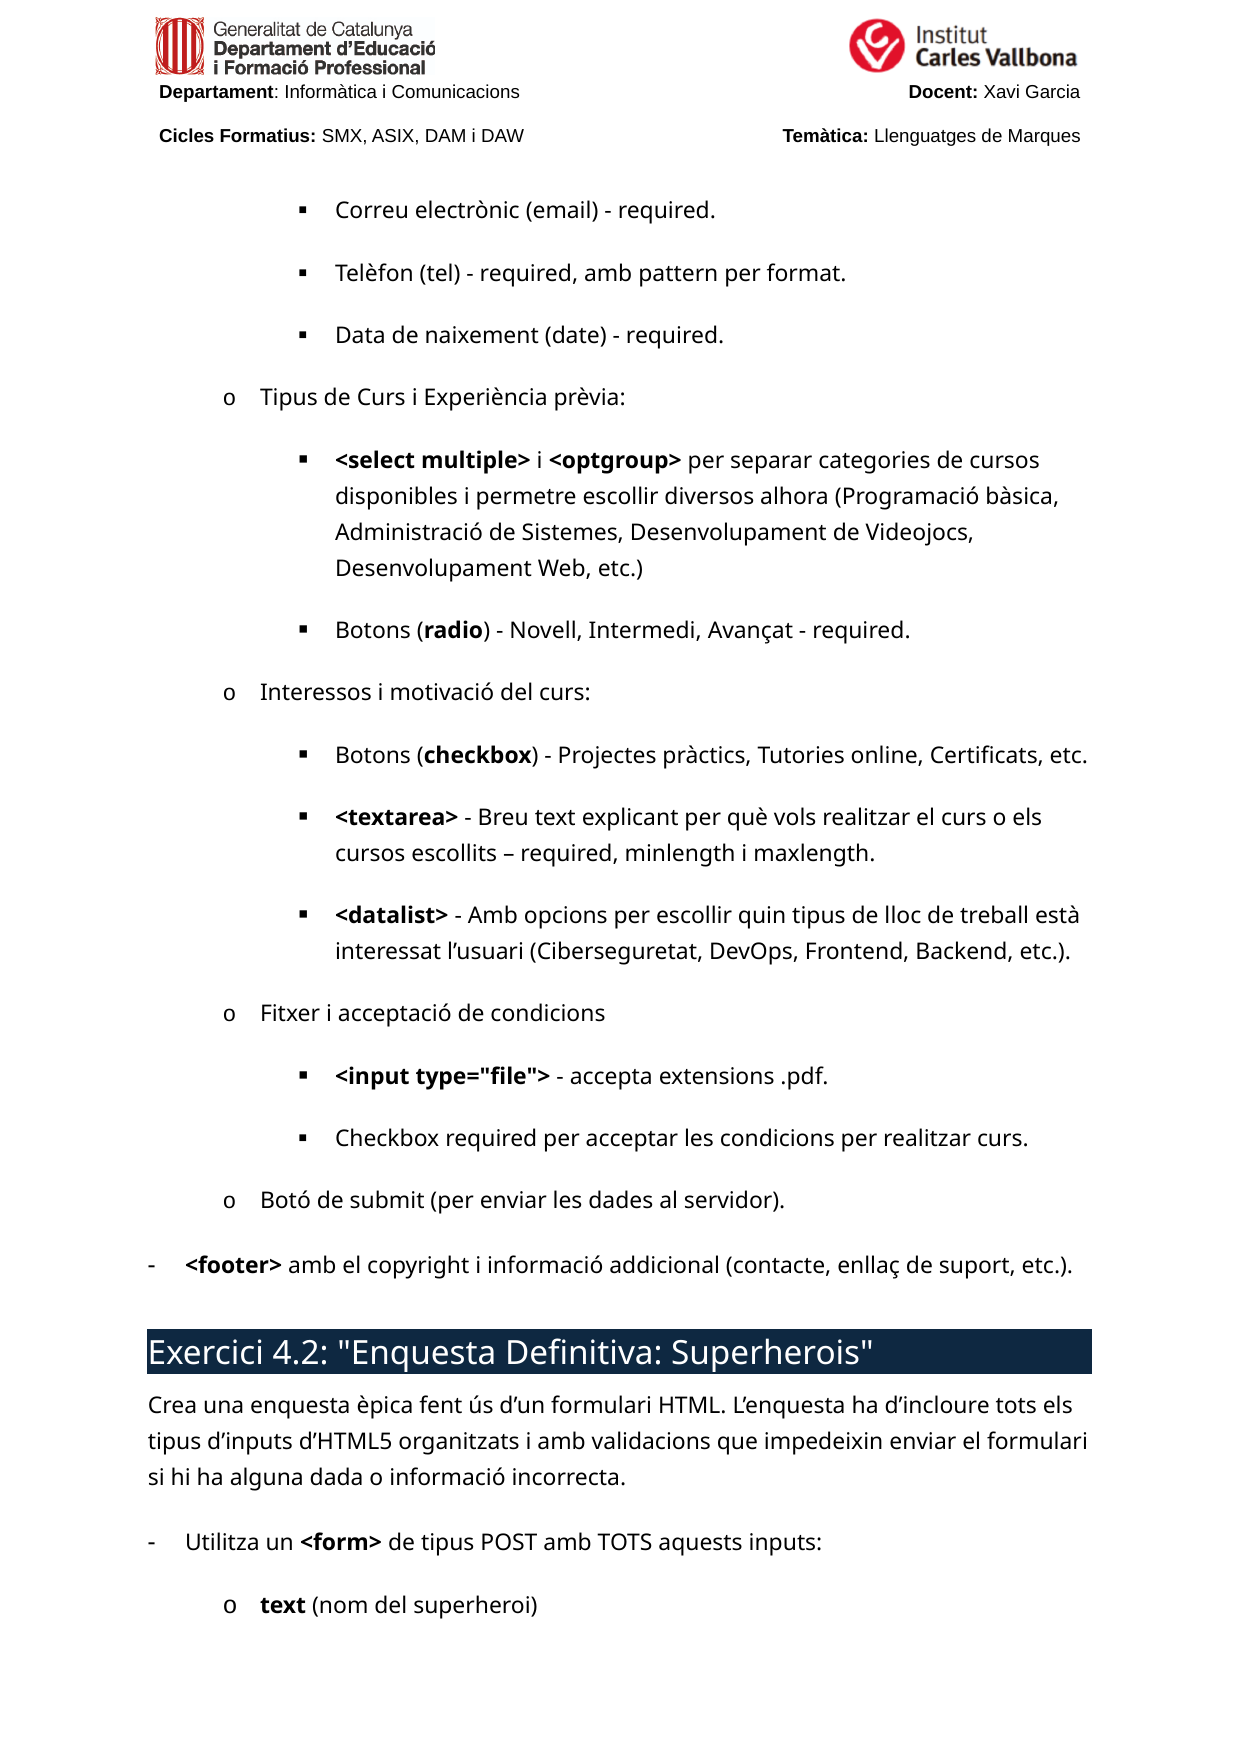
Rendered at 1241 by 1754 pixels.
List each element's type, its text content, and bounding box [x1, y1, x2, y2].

list Botons (radio) - Novell, Intermedi, Avançat - required. [297, 614, 1092, 645]
list <select multiple> i <optgroup> per separar categories de cursos disponibles i permetre escollir diversos alhora (Programació bàsica, Administració de Sistemes, Desenvolupament de Videojocs, Desenvolupament Web, etc.) [297, 444, 1092, 583]
list Botó de submit (per enviar les dades al servidor). [222, 1184, 1092, 1216]
list Fitxer i acceptació de condicions [222, 997, 1092, 1029]
list <textarea> - Breu text explicant per què vols realitzar el curs o els cursos escollits – required, minlength i maxlength. [297, 801, 1092, 868]
list Checkbox required per acceptar les condicions per realitzar curs. [297, 1122, 1092, 1153]
list <footer> amb el copyright i informació addicional (contacte, enllaç de suport, etc.). [147, 1247, 1092, 1281]
list <input type="file"> - accepta extensions .pdf. [297, 1060, 1092, 1091]
list Utilitza un <form> de tipus POST amb TOTS aquests inputs: [147, 1523, 1092, 1558]
list Botons (checkbox) - Projectes pràctics, Tutories online, Certificats, etc. [297, 738, 1092, 770]
list text (nom del superheroi) [222, 1589, 1092, 1621]
list Correu electrònic (email) - required. [297, 194, 1092, 226]
list Interessos i motivació del curs: [222, 676, 1092, 707]
list Tipus de Curs i Experiència prèvia: [222, 381, 1092, 413]
list Telèfon (tel) - required, amb pattern per format. [297, 257, 1092, 288]
list Data de naixement (date) - required. [297, 319, 1092, 350]
text Crea una enquesta èpica fent ús d’un formulari HTML. L’enquesta ha d’incloure tots els tipus d’inputs d’HTML5 organitzats i amb validacions que impedeixin enviar el formulari si hi ha alguna dada o informació incorrecta. [148, 1389, 1092, 1492]
subtitle Exercici 4.2: "Enquesta Definitiva: Superherois" [147, 1329, 1092, 1374]
list <datalist> - Amb opcions per escollir quin tipus de lloc de treball està interessat l’usuari (Ciberseguretat, DevOps, Frontend, Backend, etc.). [297, 899, 1092, 966]
